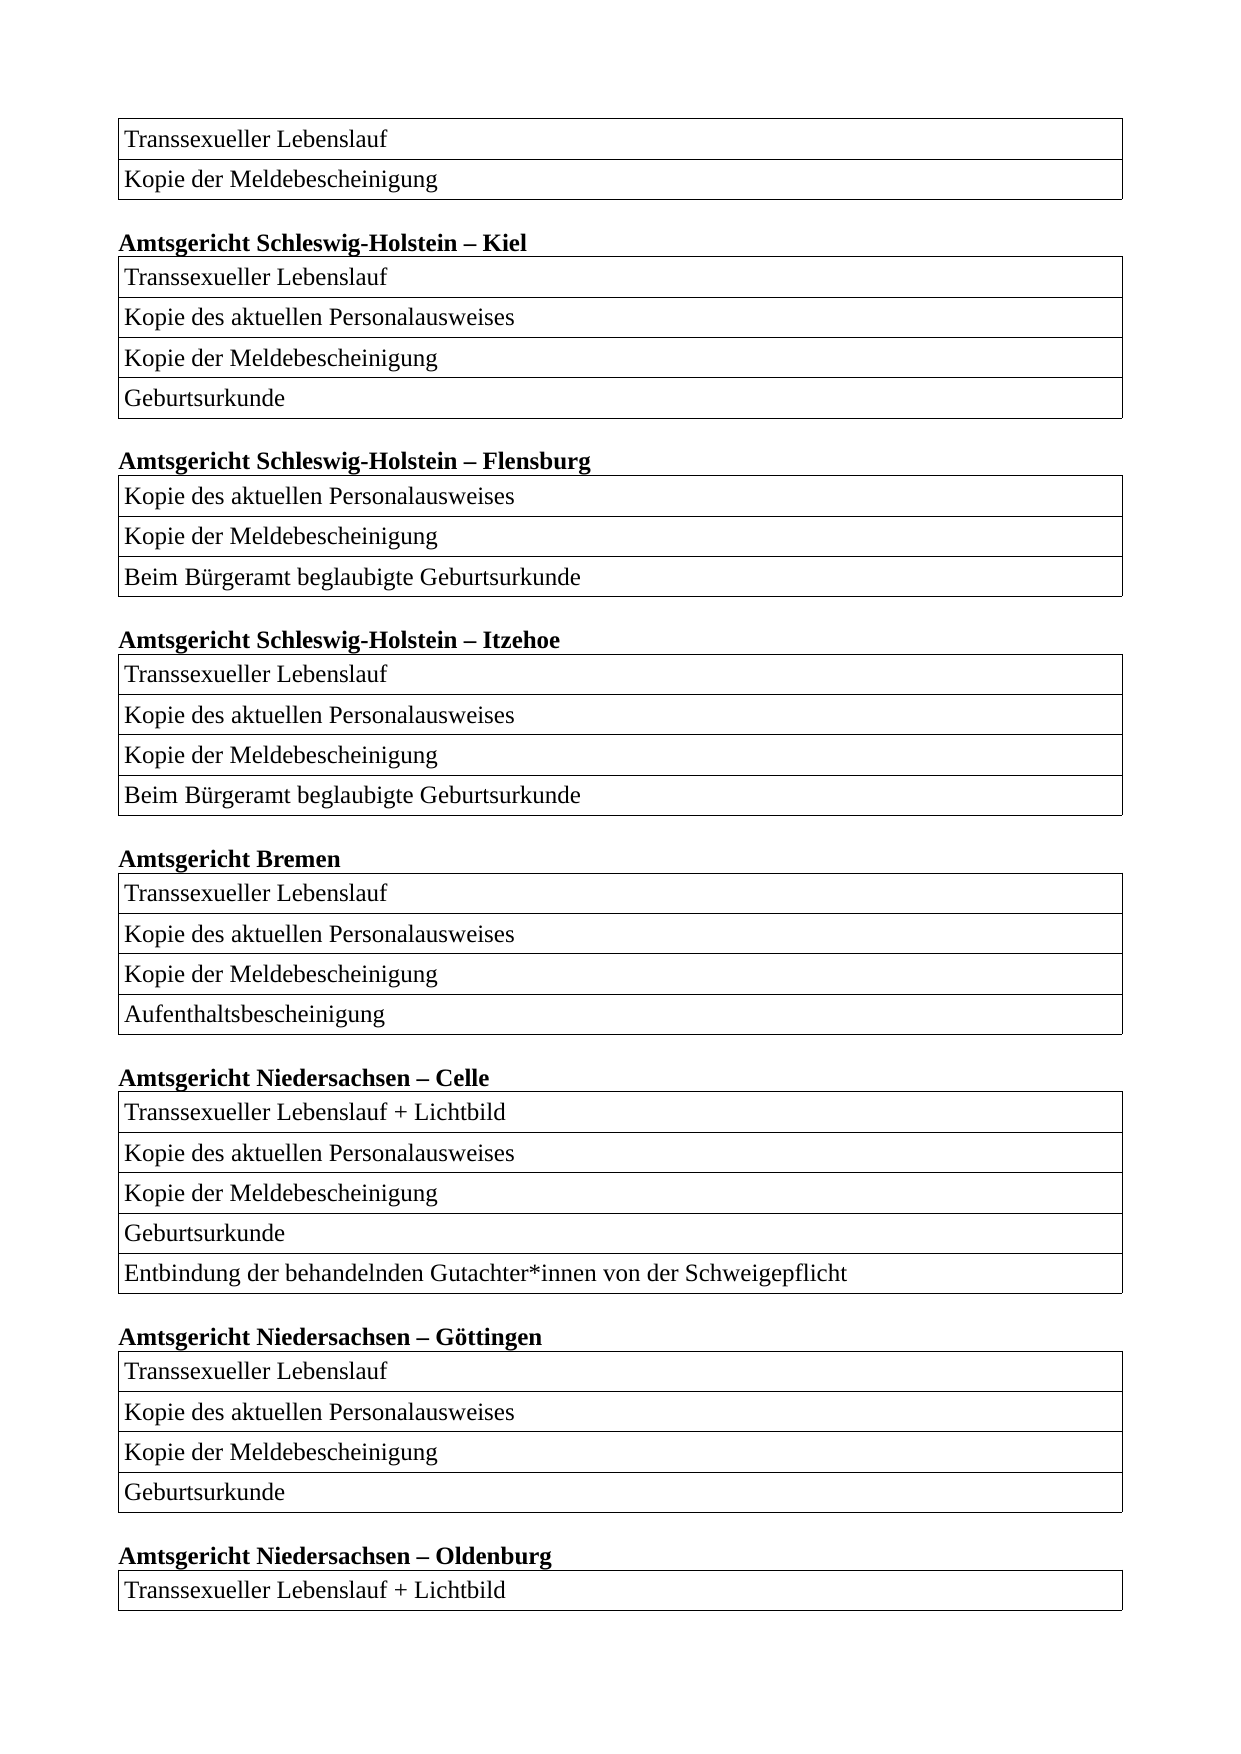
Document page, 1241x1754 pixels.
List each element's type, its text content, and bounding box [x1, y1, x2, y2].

table_header Transsexueller Lebenslauf + Lichtbild [119, 1092, 1122, 1132]
table_cell Kopie des aktuellen Personalausweises [119, 914, 1122, 953]
table_cell Kopie der Meldebescheinigung [119, 1173, 1122, 1212]
table_cell Geburtsurkunde [119, 1473, 1122, 1512]
table_cell Kopie des aktuellen Personalausweises [119, 1133, 1122, 1172]
table_cell Entbindung der behandelnden Gutachter*innen von der Schweigepflicht [119, 1254, 1122, 1293]
text Amtsgericht Schleswig-Holstein – Kiel [118, 228, 1122, 256]
table_cell Kopie des aktuellen Personalausweises [119, 1392, 1122, 1431]
table_header Kopie des aktuellen Personalausweises [119, 476, 1122, 516]
table_header Transsexueller Lebenslauf [119, 655, 1122, 694]
table_cell Kopie der Meldebescheinigung [119, 1432, 1122, 1472]
table_cell Geburtsurkunde [119, 378, 1122, 418]
table_cell Geburtsurkunde [119, 1214, 1122, 1253]
table_header Transsexueller Lebenslauf [119, 874, 1122, 913]
table_cell Kopie der Meldebescheinigung [119, 338, 1122, 377]
table_cell Kopie der Meldebescheinigung [119, 735, 1122, 775]
text Amtsgericht Bremen [118, 844, 1122, 873]
table_cell Kopie der Meldebescheinigung [119, 517, 1122, 556]
table_cell Kopie der Meldebescheinigung [119, 954, 1122, 993]
text Amtsgericht Niedersachsen – Celle [118, 1063, 1122, 1091]
text Amtsgericht Schleswig-Holstein – Flensburg [118, 446, 1122, 475]
table_cell Kopie des aktuellen Personalausweises [119, 695, 1122, 734]
text Amtsgericht Niedersachsen – Göttingen [118, 1322, 1122, 1351]
table_cell Beim Bürgeramt beglaubigte Geburtsurkunde [119, 776, 1122, 815]
table_cell Beim Bürgeramt beglaubigte Geburtsurkunde [119, 557, 1122, 596]
text Amtsgericht Niedersachsen – Oldenburg [118, 1541, 1122, 1569]
table_cell Kopie der Meldebescheinigung [119, 160, 1122, 199]
table_cell Kopie des aktuellen Personalausweises [119, 298, 1122, 337]
table_cell Aufenthaltsbescheinigung [119, 995, 1122, 1034]
text Amtsgericht Schleswig-Holstein – Itzehoe [118, 625, 1122, 654]
table_header Transsexueller Lebenslauf [119, 257, 1122, 297]
table_header Transsexueller Lebenslauf [119, 1352, 1122, 1391]
table_header Transsexueller Lebenslauf [119, 119, 1122, 158]
table_header Transsexueller Lebenslauf + Lichtbild [119, 1571, 1122, 1610]
